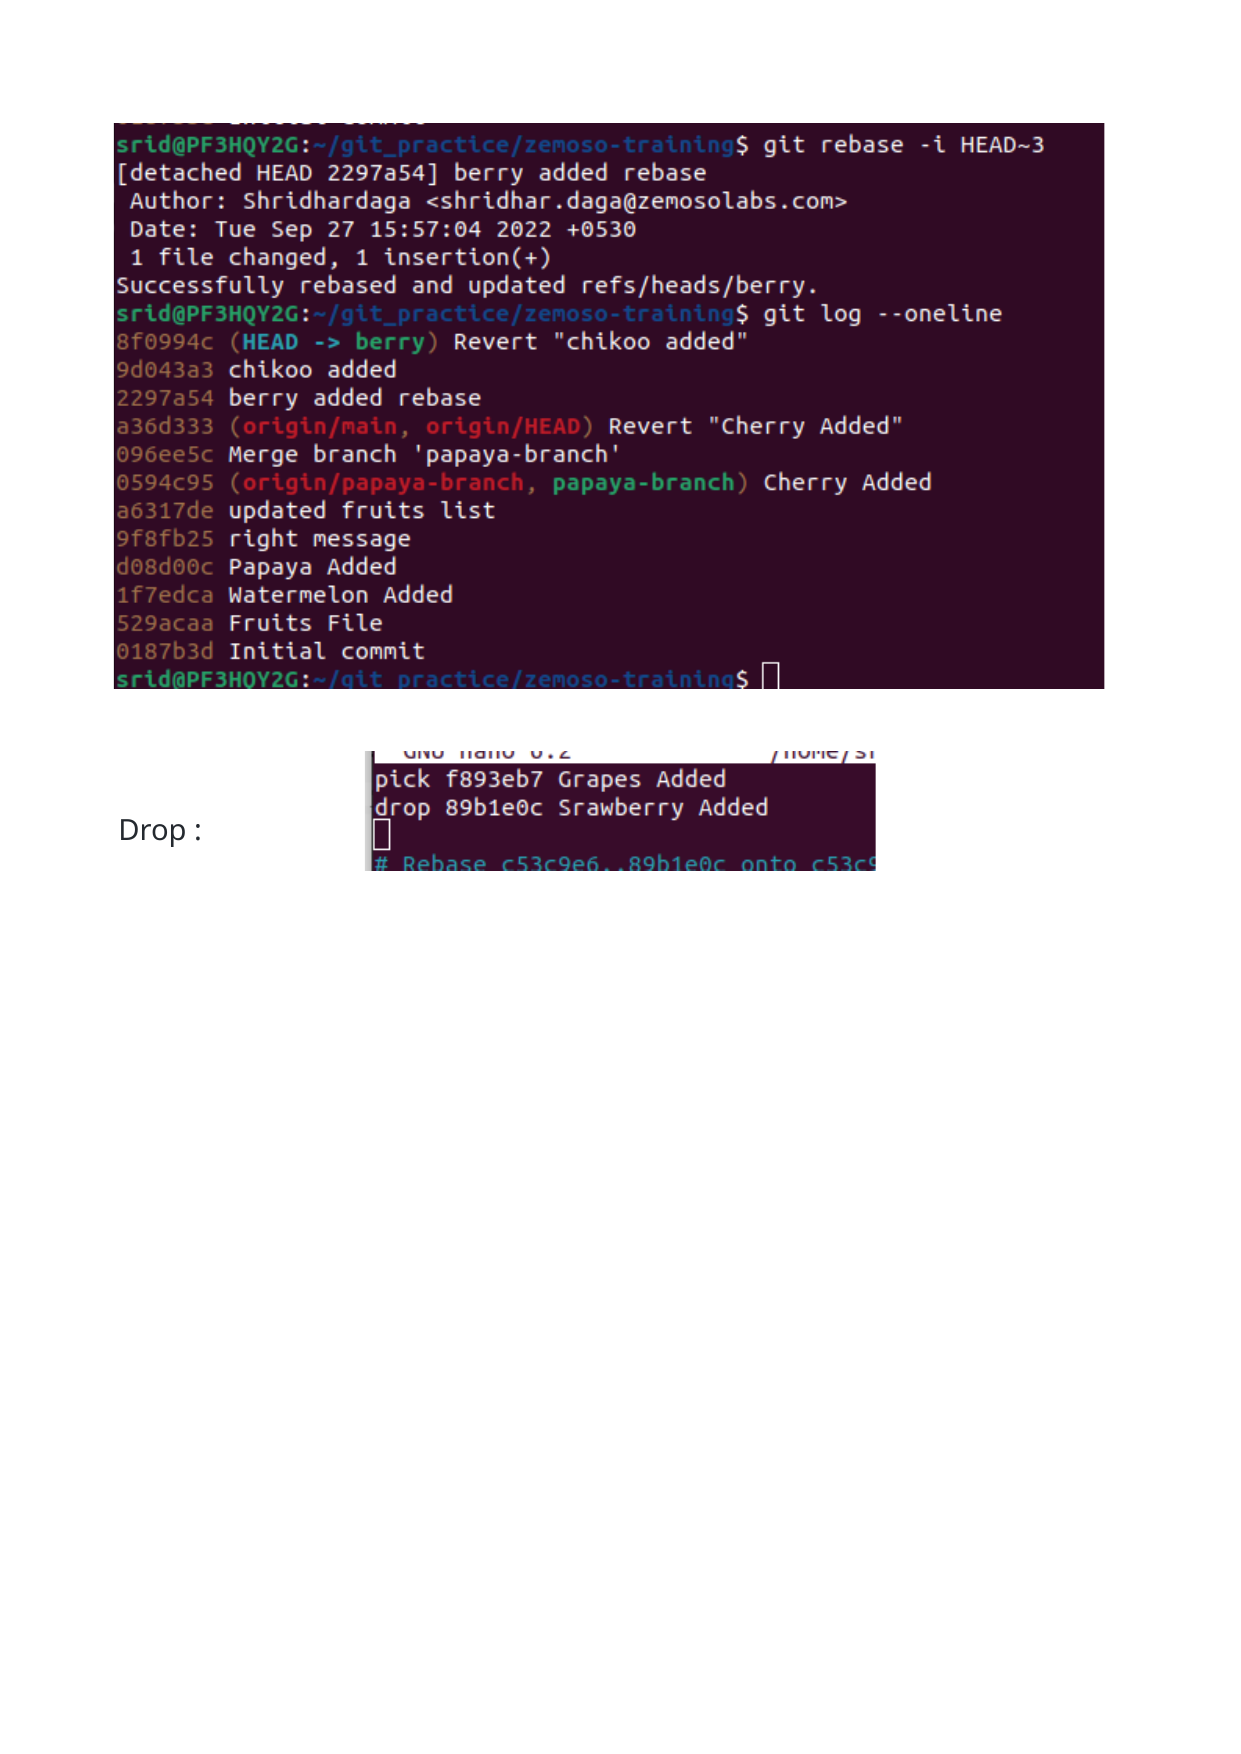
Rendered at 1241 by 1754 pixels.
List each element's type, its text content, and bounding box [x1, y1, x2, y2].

text [876, 809, 1122, 849]
picture [113, 123, 1105, 689]
text Drop : [118, 809, 364, 849]
picture [364, 751, 876, 871]
